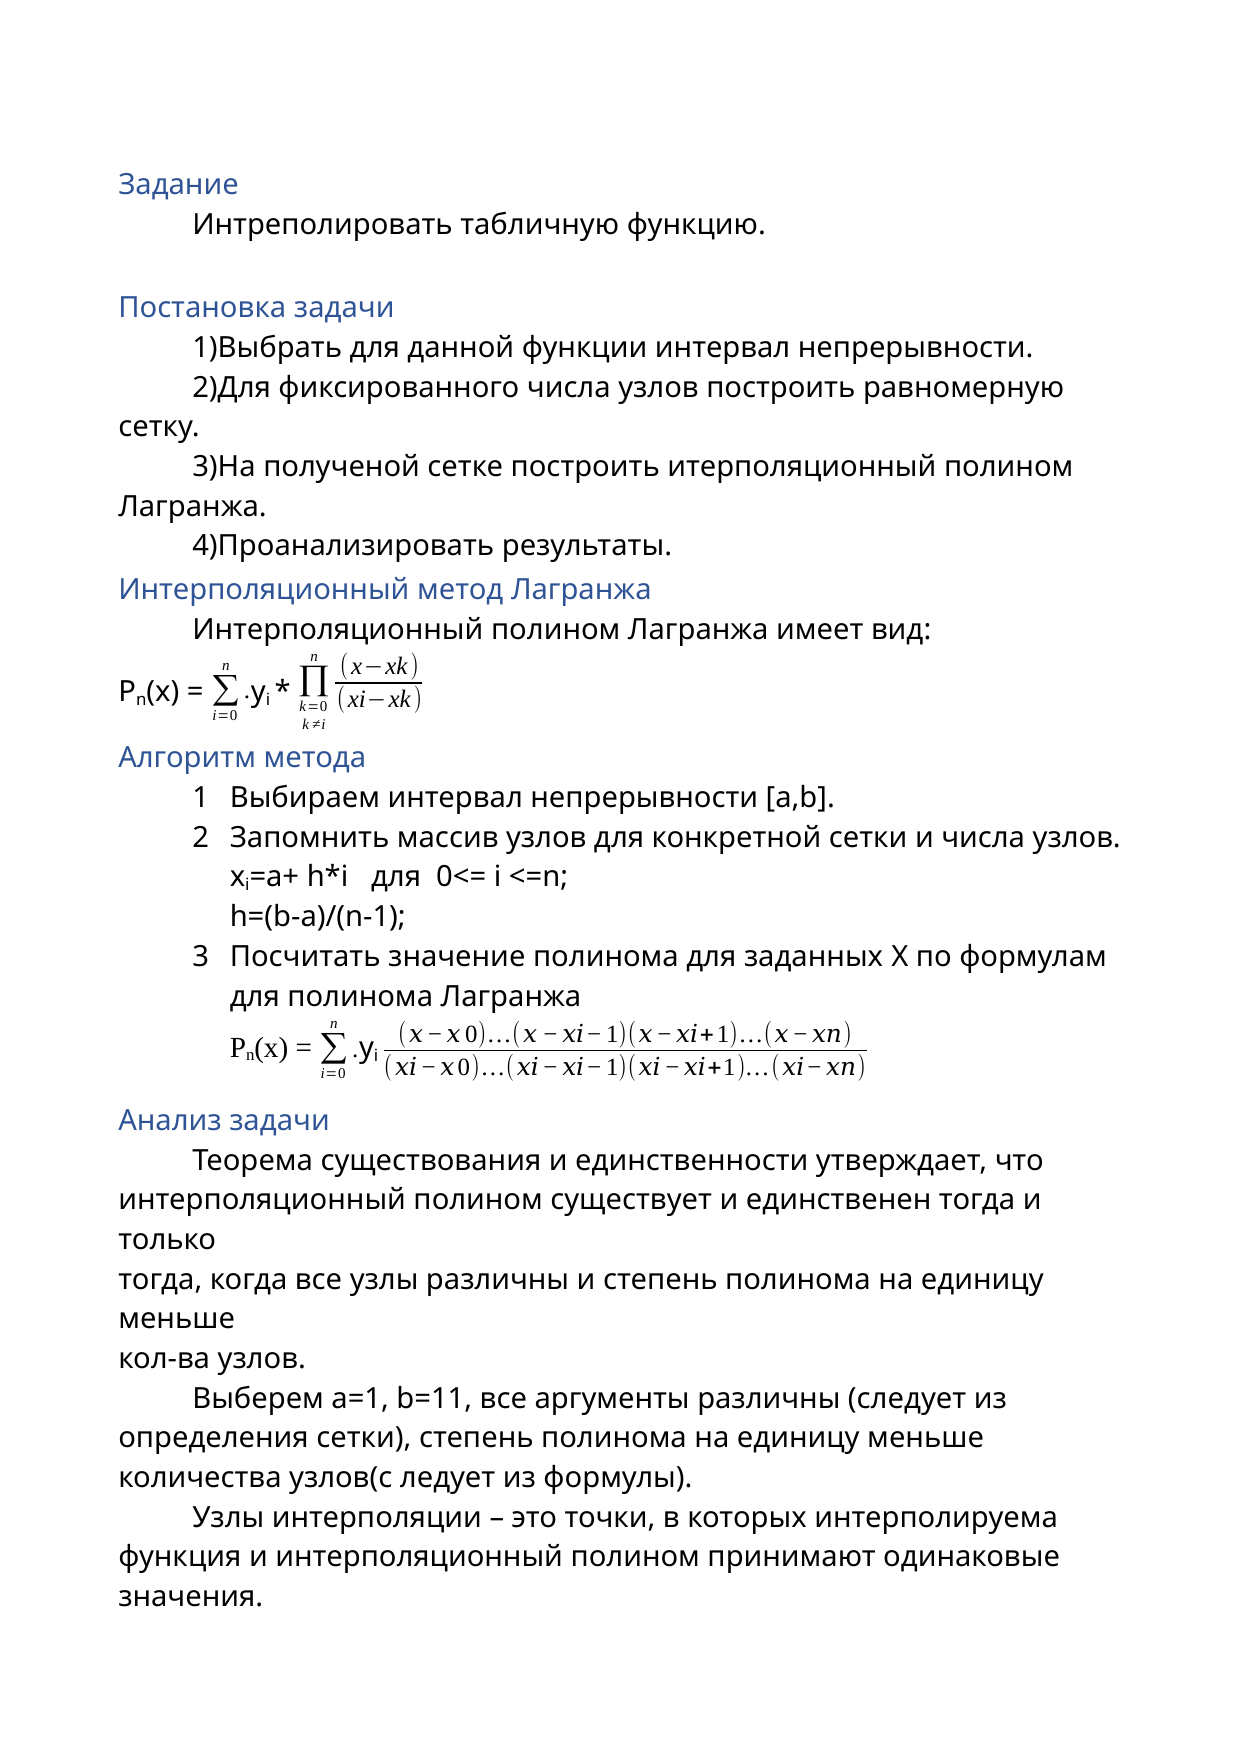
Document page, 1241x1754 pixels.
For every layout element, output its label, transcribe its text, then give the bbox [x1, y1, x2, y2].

subtitle Интерполяционный метод Лагранжа [118, 568, 1122, 608]
subtitle Задание [118, 163, 1122, 203]
text 2)Для фиксированного числа узлов построить равномерную сетку. [118, 366, 1122, 445]
text 3)На полученой сетке построить итерполяционный полином Лагранжа. [118, 445, 1122, 525]
text тогда, когда все узлы различны и степень полинома на единицу меньше [118, 1258, 1122, 1337]
text Выберем а=1, b=11, все аргументы различны (следует из определения сетки), степень полинома на единицу меньше количества узлов(с ледует из формулы). [118, 1377, 1122, 1496]
text 1)Выбрать для данной функции интервал непрерывности. [118, 326, 1122, 366]
subtitle Анализ задачи [118, 1099, 1122, 1139]
text кол-ва узлов. [118, 1337, 1122, 1377]
text Pn(x) = yi * [118, 648, 1122, 732]
text Узлы интерполяции – это точки, в которых интерполируема функция и интерполяционный полином принимают одинаковые значения. [118, 1496, 1122, 1615]
text Теорема существования и единственности утверждает, что [118, 1139, 1122, 1178]
text интерполяционный полином существует и единственен тогда и только [118, 1178, 1122, 1258]
list xi=a+ h*i для 0<= i <=n; [192, 856, 1122, 895]
list Посчитать значение полинома для заданных X по формулам для полинома Лагранжа [192, 935, 1122, 1014]
text 4)Проанализировать результаты. [118, 525, 1122, 564]
subtitle Алгоритм метода [118, 737, 1122, 776]
list Pn(x) = yi [192, 1014, 1122, 1082]
text Интреполировать табличную функцию. [118, 203, 1122, 243]
list Запомнить массив узлов для конкретной сетки и числа узлов. [192, 816, 1122, 856]
subtitle Постановка задачи [118, 287, 1122, 326]
text Интерполяционный полином Лагранжа имеет вид: [118, 608, 1122, 648]
list Выбираем интервал непрерывности [a,b]. [192, 776, 1122, 816]
list h=(b-a)/(n-1); [192, 895, 1122, 935]
